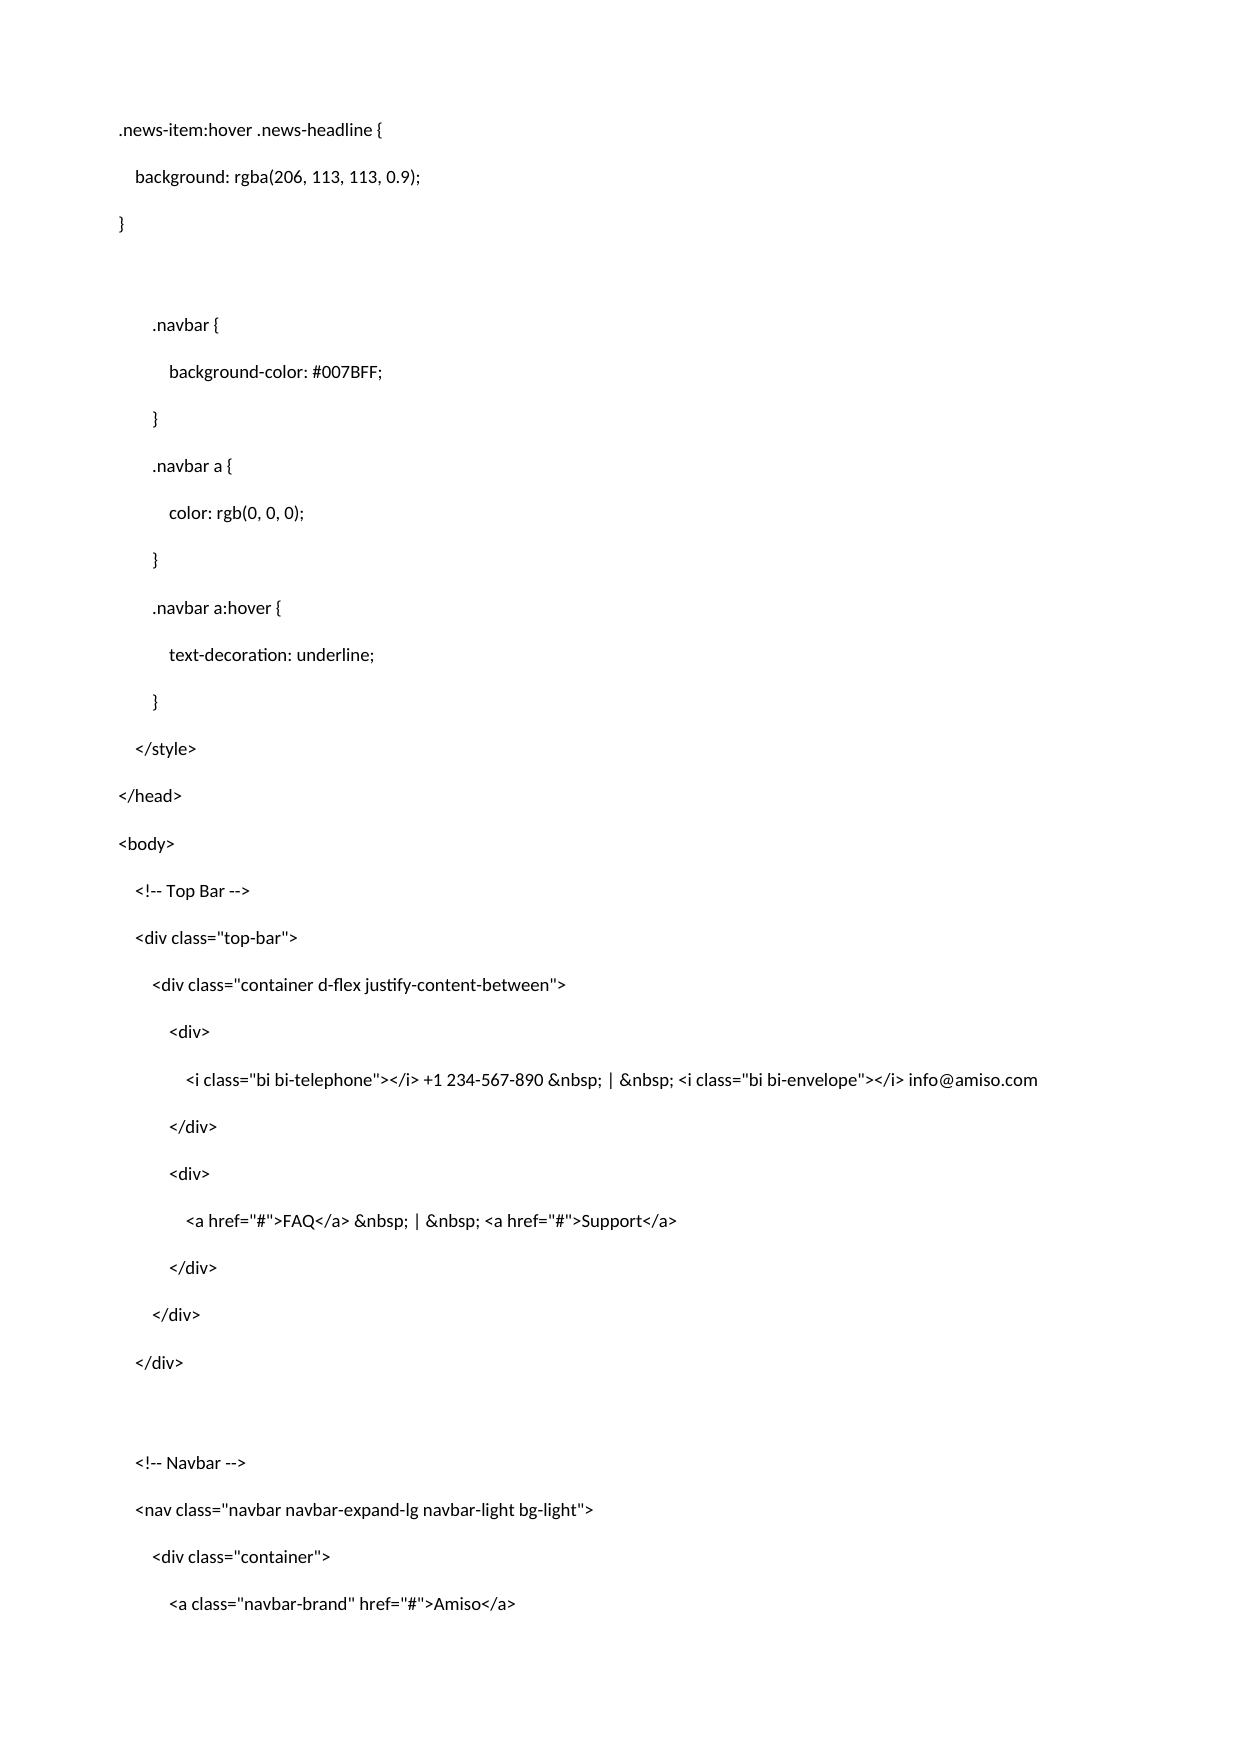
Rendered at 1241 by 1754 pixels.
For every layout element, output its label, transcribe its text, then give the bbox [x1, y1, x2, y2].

text } [118, 407, 1122, 430]
text <i class="bi bi-telephone"></i> +1 234-567-890 &nbsp; | &nbsp; <i class="bi bi-envelope"></i> info@amiso.com [118, 1068, 1122, 1091]
text <div class="container"> [118, 1545, 1122, 1568]
text text-decoration: underline; [118, 643, 1122, 666]
text </div> [118, 1256, 1122, 1279]
text } [118, 212, 1122, 235]
text background-color: #007BFF; [118, 360, 1122, 383]
text </head> [118, 784, 1122, 807]
text .navbar a { [118, 454, 1122, 477]
text <div> [118, 1021, 1122, 1043]
text <body> [118, 832, 1122, 855]
text background: rgba(206, 113, 113, 0.9); [118, 165, 1122, 188]
text <!-- Navbar --> [118, 1451, 1122, 1474]
text </div> [118, 1304, 1122, 1327]
text color: rgb(0, 0, 0); [118, 501, 1122, 524]
text <div class="top-bar"> [118, 926, 1122, 949]
text </div> [118, 1115, 1122, 1138]
text </div> [118, 1351, 1122, 1374]
text .navbar a:hover { [118, 596, 1122, 619]
text <a href="#">FAQ</a> &nbsp; | &nbsp; <a href="#">Support</a> [118, 1209, 1122, 1232]
text <nav class="navbar navbar-expand-lg navbar-light bg-light"> [118, 1498, 1122, 1521]
text </style> [118, 737, 1122, 760]
text <div class="container d-flex justify-content-between"> [118, 973, 1122, 996]
text <!-- Top Bar --> [118, 879, 1122, 902]
text <a class="navbar-brand" href="#">Amiso</a> [118, 1593, 1122, 1616]
text <div> [118, 1162, 1122, 1185]
text } [118, 549, 1122, 572]
text .news-item:hover .news-headline { [118, 118, 1122, 141]
text } [118, 690, 1122, 713]
text .navbar { [118, 313, 1122, 336]
